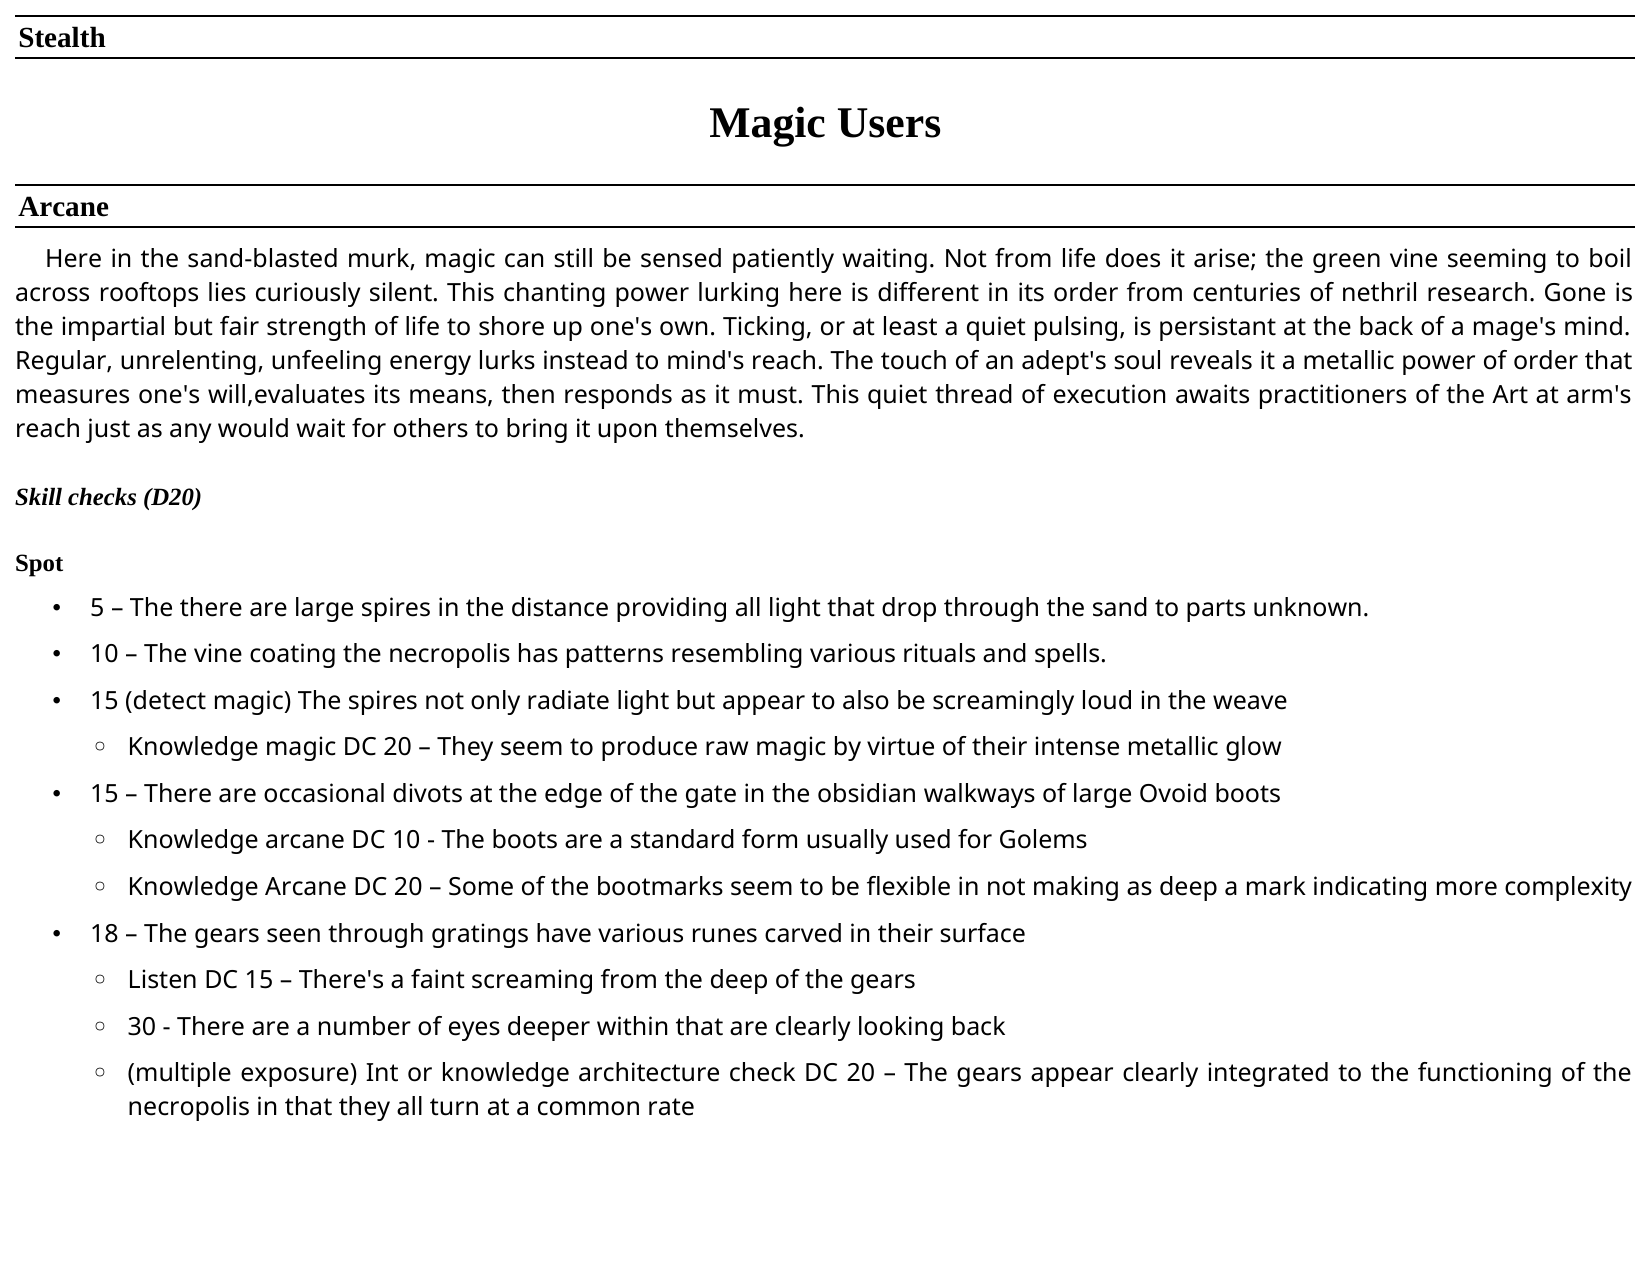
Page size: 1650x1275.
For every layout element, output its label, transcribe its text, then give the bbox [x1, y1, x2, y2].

list Knowledge arcane DC 10 - The boots are a standard form usually used for Golems [90, 822, 1635, 856]
subtitle Stealth [15, 17, 1635, 57]
list 10 – The vine coating the necropolis has patterns resembling various rituals and spells. [52, 636, 1635, 670]
list 15 – There are occasional divots at the edge of the gate in the obsidian walkways of large Ovoid boots [52, 776, 1635, 809]
list Knowledge magic DC 20 – They seem to produce raw magic by virtue of their intense metallic glow [90, 729, 1635, 763]
list 30 - There are a number of eyes deeper within that are clearly looking back [90, 1008, 1635, 1042]
subtitle Arcane [15, 186, 1635, 226]
text Here in the sand-blasted murk, magic can still be sensed patiently waiting. Not from life does it arise; the green vine seeming to boil across rooftops lies curiously silent. This chanting power lurking here is different in its order from centuries of nethril research. Gone is the impartial but fair strength of life to shore up one's own. Ticking, or at least a quiet pulsing, is persistant at the back of a mage's mind. Regular, unrelenting, unfeeling energy lurks instead to mind's reach. The touch of an adept's soul reveals it a metallic power of order that measures one's will,evaluates its means, then responds as it must. This quiet thread of execution awaits practitioners of the Art at arm's reach just as any would wait for others to bring it upon themselves. [15, 240, 1635, 445]
list (multiple exposure) Int or knowledge architecture check DC 20 – The gears appear clearly integrated to the functioning of the necropolis in that they all turn at a common rate [90, 1055, 1635, 1123]
subtitle Skill checks (D20) [15, 482, 1635, 511]
subtitle Magic users [15, 96, 1635, 147]
list Knowledge Arcane DC 20 – Some of the bootmarks seem to be flexible in not making as deep a mark indicating more complexity [90, 869, 1635, 903]
list 5 – The there are large spires in the distance providing all light that drop through the sand to parts unknown. [52, 589, 1635, 623]
subtitle Spot [15, 548, 1635, 577]
list 15 (detect magic) The spires not only radiate light but appear to also be screamingly loud in the weave [52, 682, 1635, 716]
list 18 – The gears seen through gratings have various runes carved in their surface [52, 915, 1635, 949]
list Listen DC 15 – There's a faint screaming from the deep of the gears [90, 962, 1635, 996]
